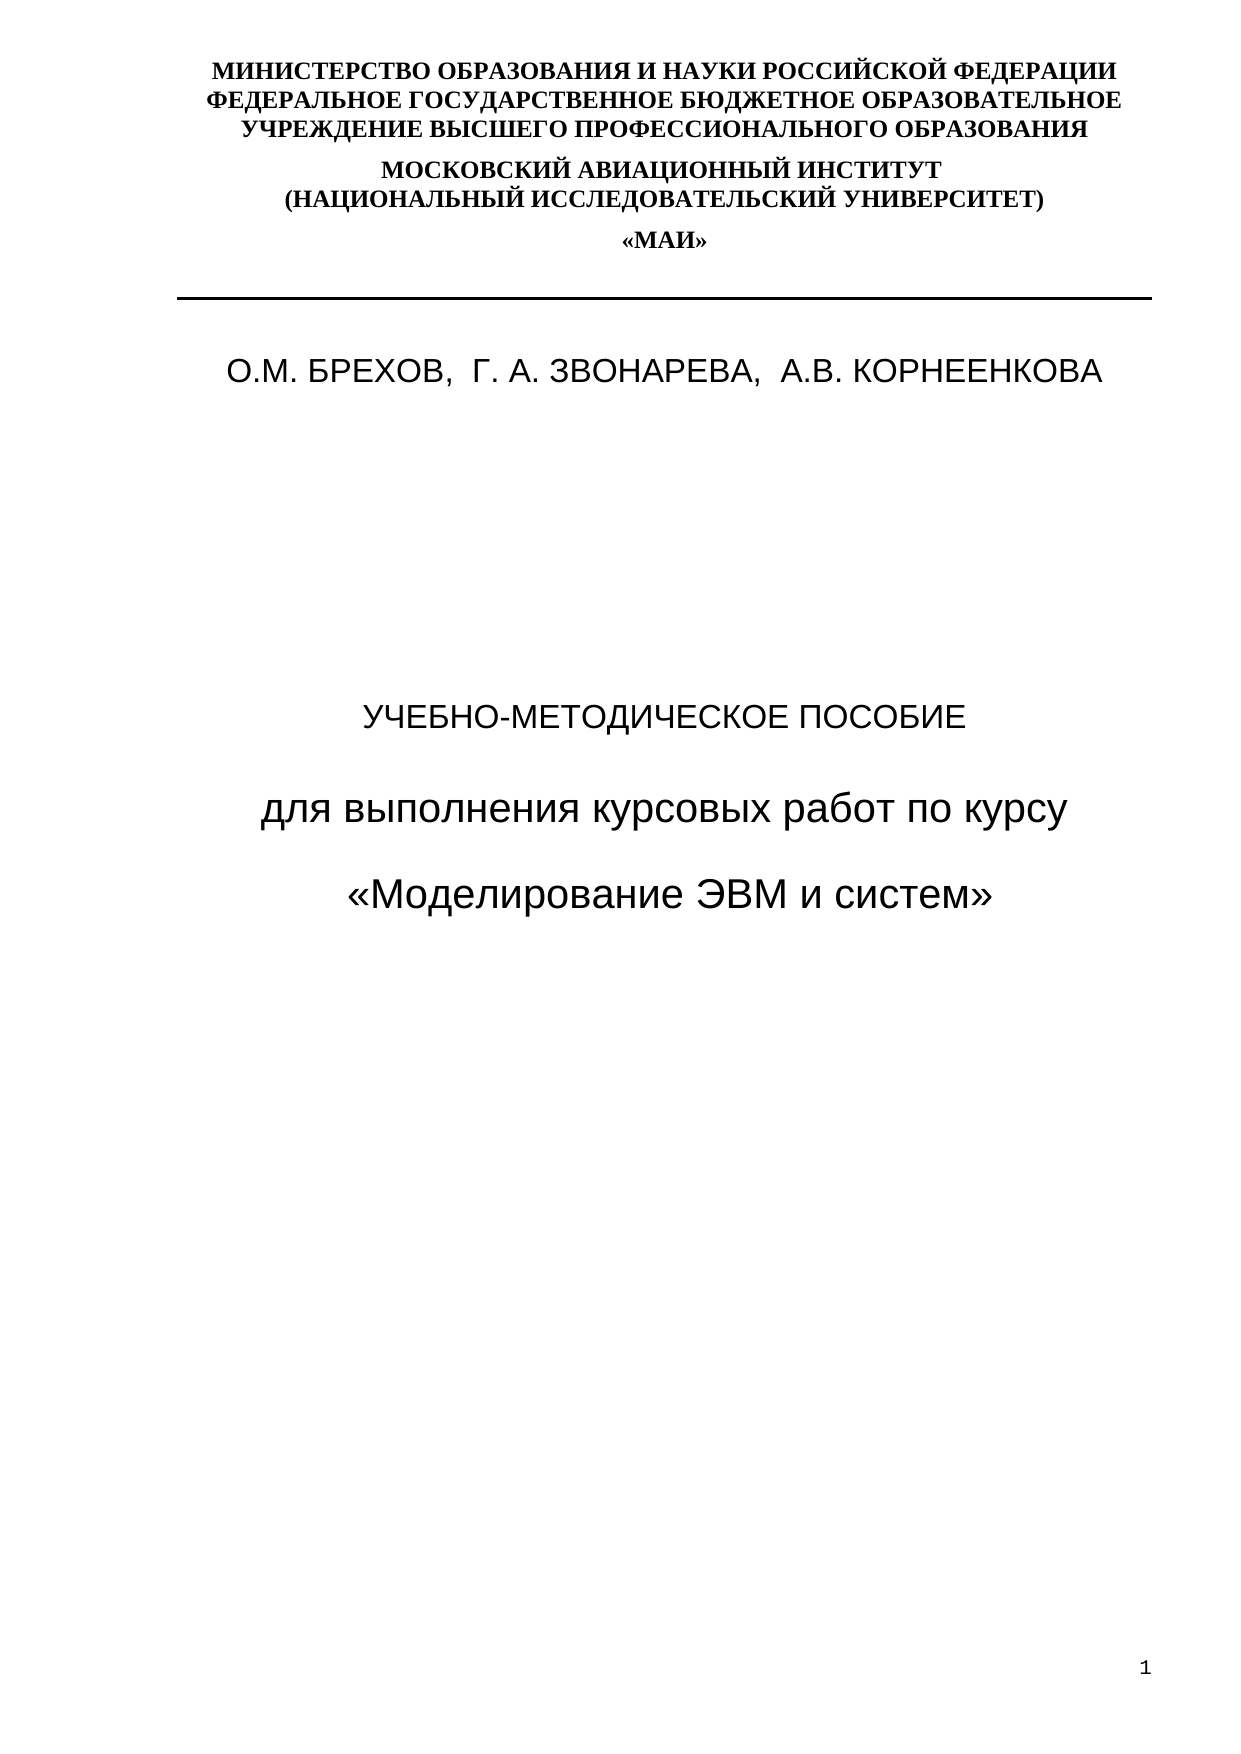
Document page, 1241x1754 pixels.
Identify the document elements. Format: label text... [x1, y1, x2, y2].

text ФЕДЕРАЛЬНОЕ ГОСУДАРСТВЕННОЕ БЮДЖЕТНОЕ ОБРАЗОВАТЕЛЬНОЕ УЧРЕЖДЕНИЕ ВЫСШЕГО ПРОФЕССИОНАЛЬНОГО ОБРАЗОВАНИЯ [177, 85, 1152, 142]
text УЧЕБНО-МЕТОДИЧЕСКОЕ ПОСОБИЕ [177, 697, 1152, 736]
text МОСКОВСКИЙ АВИАЦИОННЫЙ ИНСТИТУТ (НАЦИОНАЛЬНЫЙ ИССЛЕДОВАТЕЛЬСКИЙ УНИВЕРСИТЕТ) [177, 155, 1152, 212]
text О.М. Брехов, Г. А. ЗВОНАРЕВА, А.В. КОРНЕЕНКОВА [177, 351, 1152, 389]
subtitle МИНИСТЕРСТВО ОБРАЗОВАНИЯ И НАУКИ РОССИЙСКОЙ ФЕДЕРАЦИИ [177, 56, 1152, 85]
text для выполнения курсовых работ по курсу [177, 783, 1152, 831]
text «Моделирование ЭВМ и систем» [177, 870, 1152, 918]
text «МАИ» [177, 225, 1152, 254]
